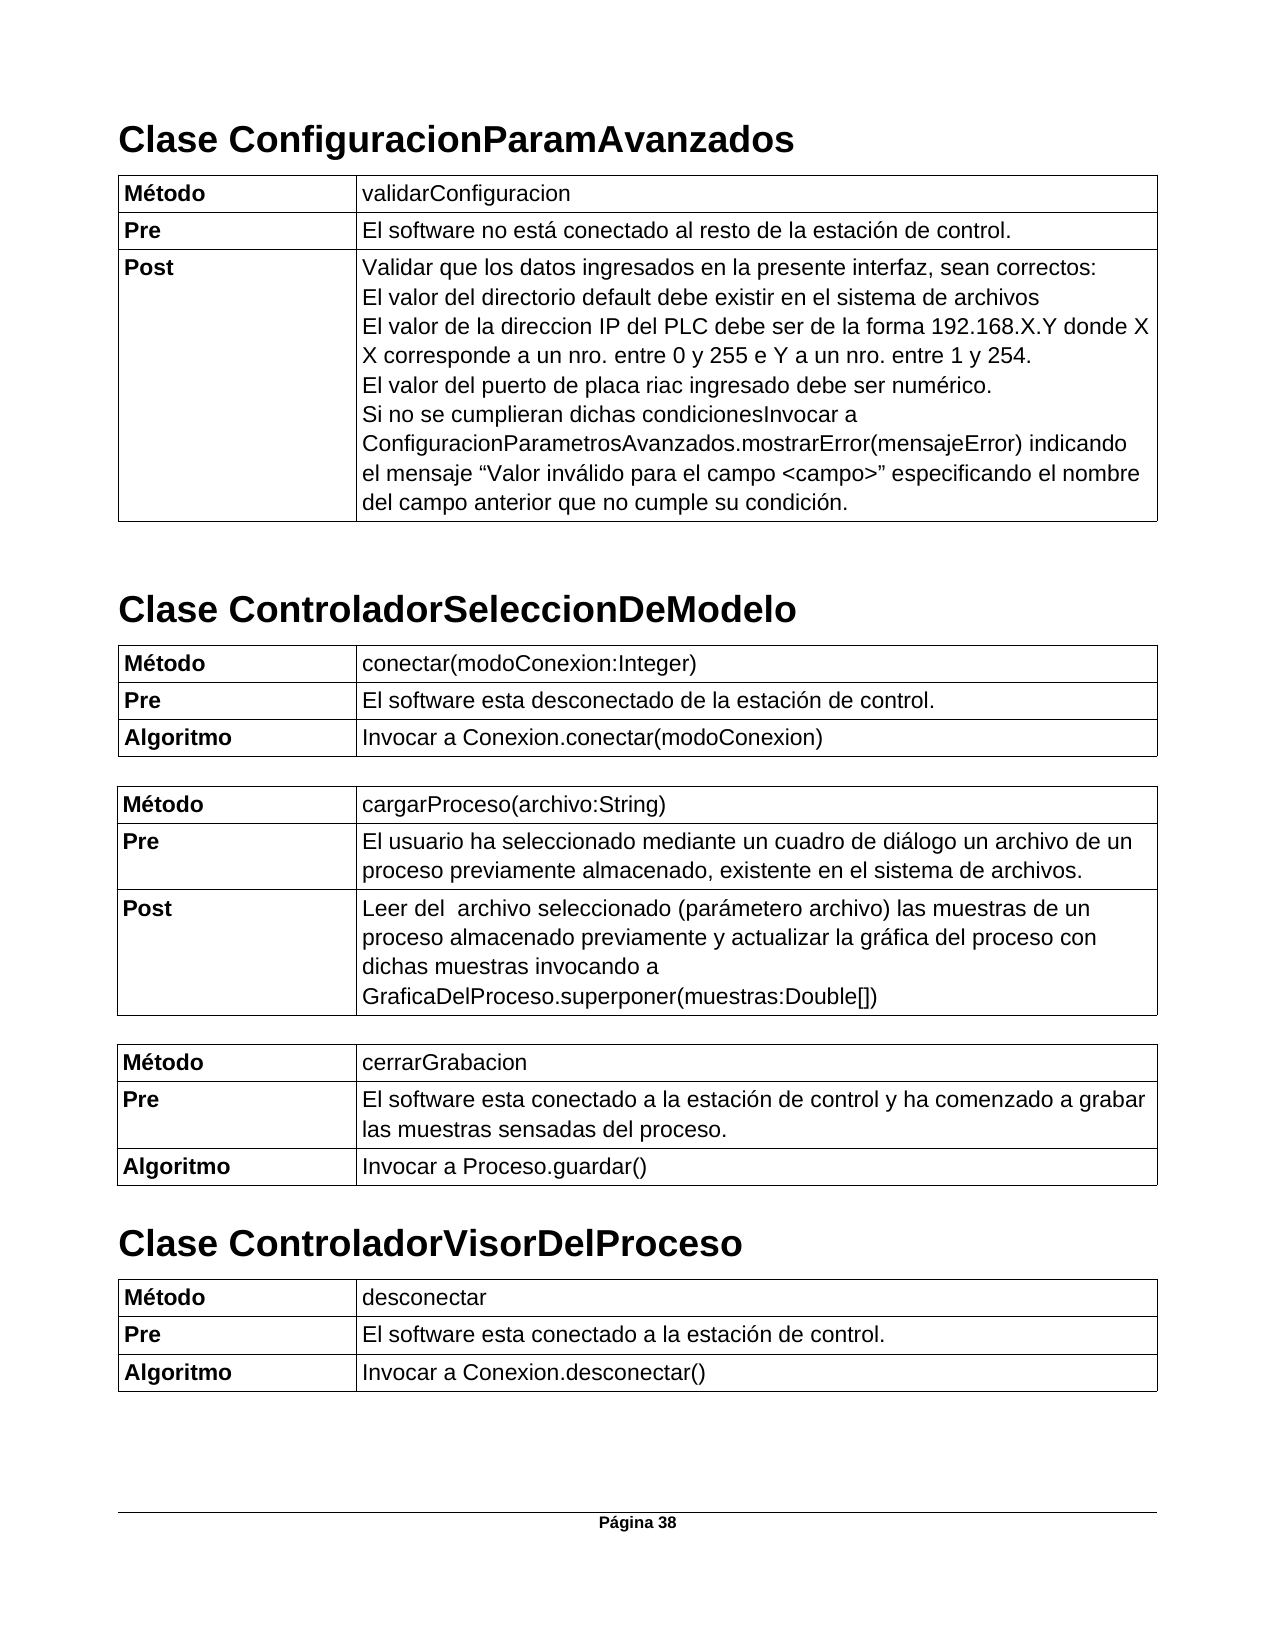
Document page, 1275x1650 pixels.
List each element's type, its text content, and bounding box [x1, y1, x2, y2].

table_cell Invocar a Conexion.conectar(modoConexion) [357, 720, 1157, 756]
table_cell Post [118, 890, 356, 1015]
table_header desconectar [357, 1280, 1157, 1316]
table_cell El software esta conectado a la estación de control. [357, 1317, 1157, 1353]
table_header Método [118, 787, 356, 823]
table_cell Leer del archivo seleccionado (parámetero archivo) las muestras de un proceso almacenado previamente y actualizar la gráfica del proceso con dichas muestras invocando a GraficaDelProceso.superponer(muestras:Double[]) [357, 890, 1157, 1015]
table_header Método [119, 1280, 356, 1316]
table_header validarConfiguracion [357, 176, 1157, 212]
table_cell Pre [119, 1317, 356, 1353]
table_cell El software no está conectado al resto de la estación de control. [357, 213, 1157, 249]
subtitle Clase ConfiguracionParamAvanzados [118, 118, 1157, 160]
table_header Método [119, 646, 356, 682]
subtitle Clase ControladorSeleccionDeModelo [118, 588, 1157, 630]
table_cell Post [119, 250, 356, 521]
table_cell Pre [118, 1082, 356, 1148]
table_header cargarProceso(archivo:String) [357, 787, 1157, 823]
table_cell Invocar a Conexion.desconectar() [357, 1355, 1157, 1391]
table_header Método [119, 176, 356, 212]
table_cell Algoritmo [119, 720, 356, 756]
table_cell El software esta conectado a la estación de control y ha comenzado a grabar las muestras sensadas del proceso. [357, 1082, 1157, 1148]
table_cell Algoritmo [119, 1355, 356, 1391]
table_header cerrarGrabacion [357, 1045, 1157, 1081]
table_cell El usuario ha seleccionado mediante un cuadro de diálogo un archivo de un proceso previamente almacenado, existente en el sistema de archivos. [357, 824, 1157, 889]
table_cell Pre [119, 213, 356, 249]
table_cell Invocar a Proceso.guardar() [357, 1149, 1157, 1185]
table_cell Pre [118, 824, 356, 889]
table_cell Pre [119, 683, 356, 719]
table_header conectar(modoConexion:Integer) [357, 646, 1157, 682]
table_cell Algoritmo [118, 1149, 356, 1185]
table_cell El software esta desconectado de la estación de control. [357, 683, 1157, 719]
table_header Método [118, 1045, 356, 1081]
subtitle Clase ControladorVisorDelProceso [118, 1223, 1157, 1264]
table_cell Validar que los datos ingresados en la presente interfaz, sean correctos: El valor del directorio default debe existir en el sistema de archivos El valor de la direccion IP del PLC debe ser de la forma 192.168.X.Y donde X X corresponde a un nro. entre 0 y 255 e Y a un nro. entre 1 y 254. El valor del puerto de placa riac ingresado debe ser numérico. Si no se cumplieran dichas condicionesInvocar a ConfiguracionParametrosAvanzados.mostrarError(mensajeError) indicando el mensaje “Valor inválido para el campo <campo>” especificando el nombre del campo anterior que no cumple su condición. [357, 250, 1157, 521]
